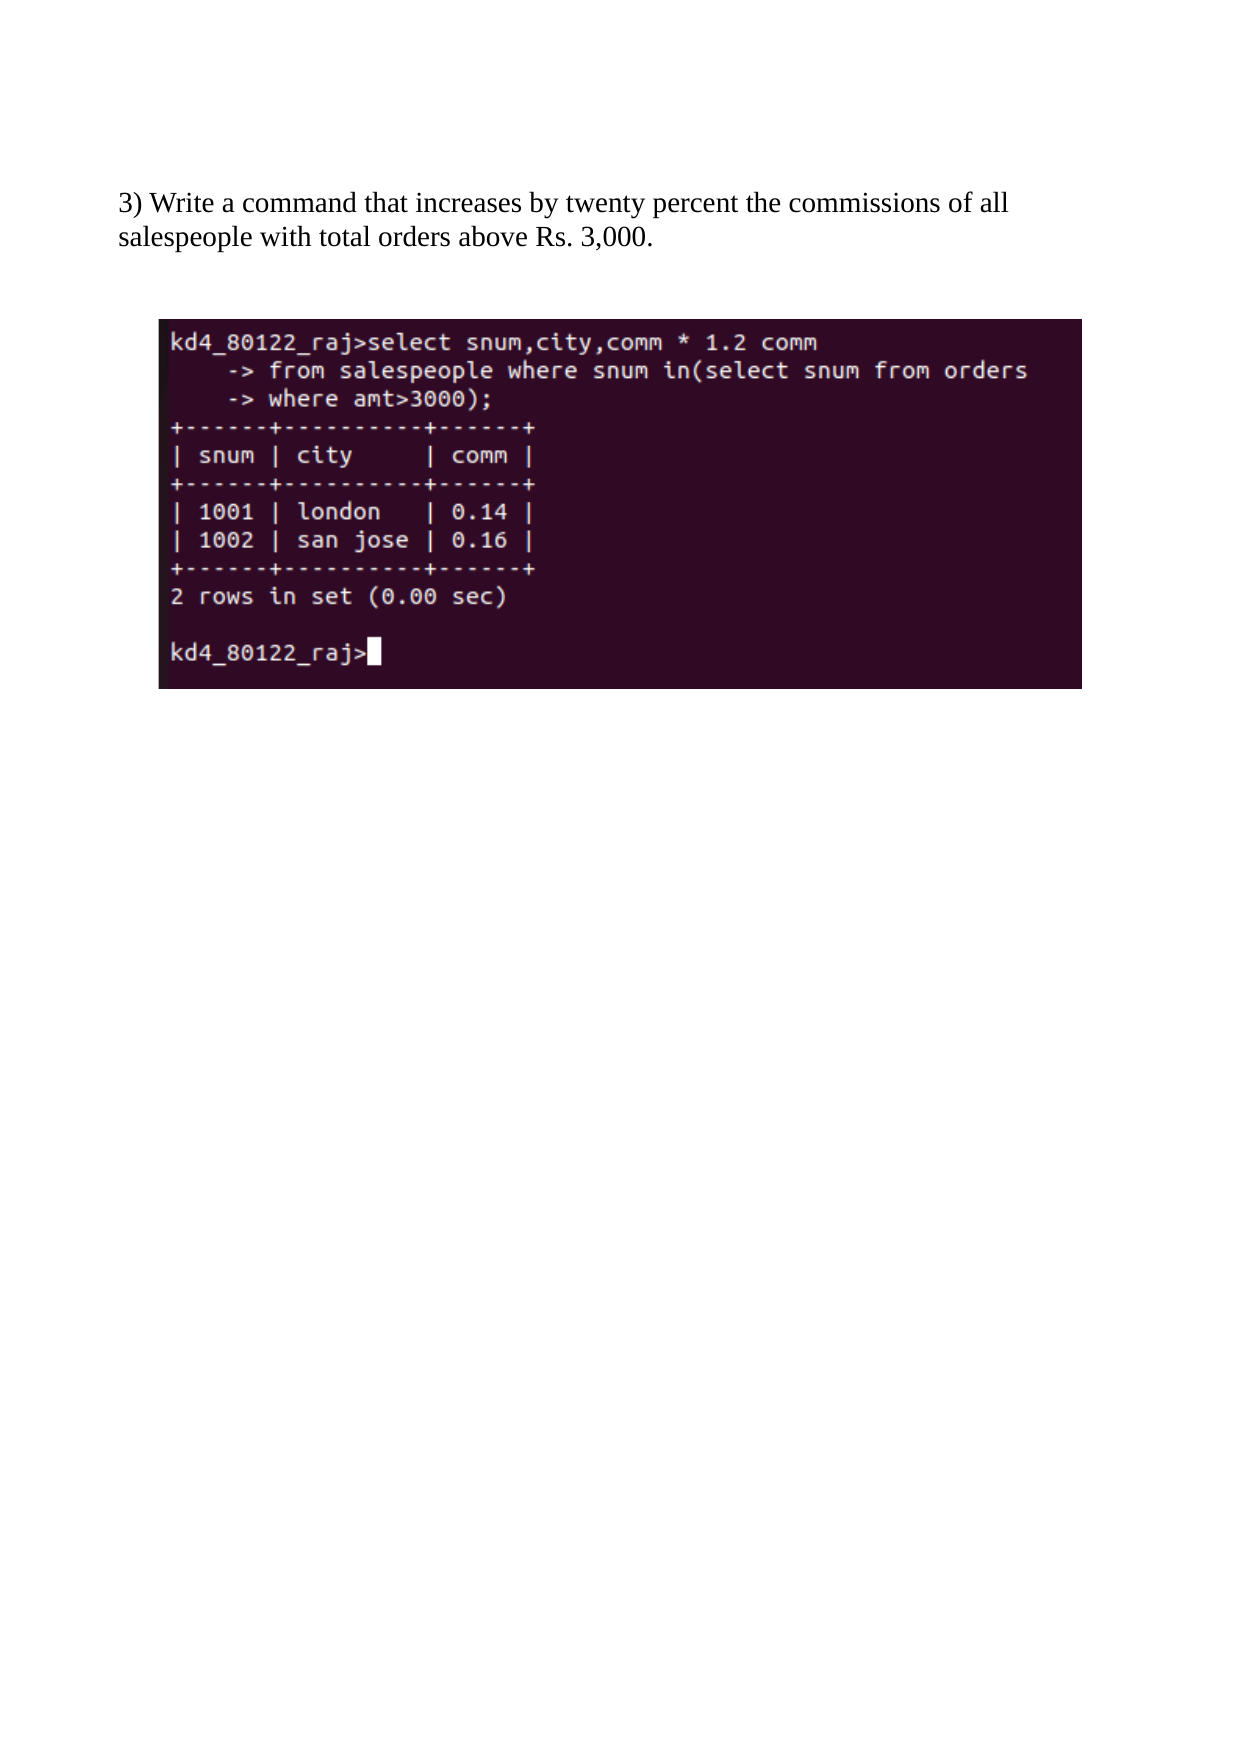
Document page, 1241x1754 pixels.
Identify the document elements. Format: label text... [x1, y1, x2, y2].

text 3) Write a command that increases by twenty percent the commissions of all salespeople with total orders above Rs. 3,000. [118, 185, 1122, 252]
picture [158, 319, 1082, 689]
